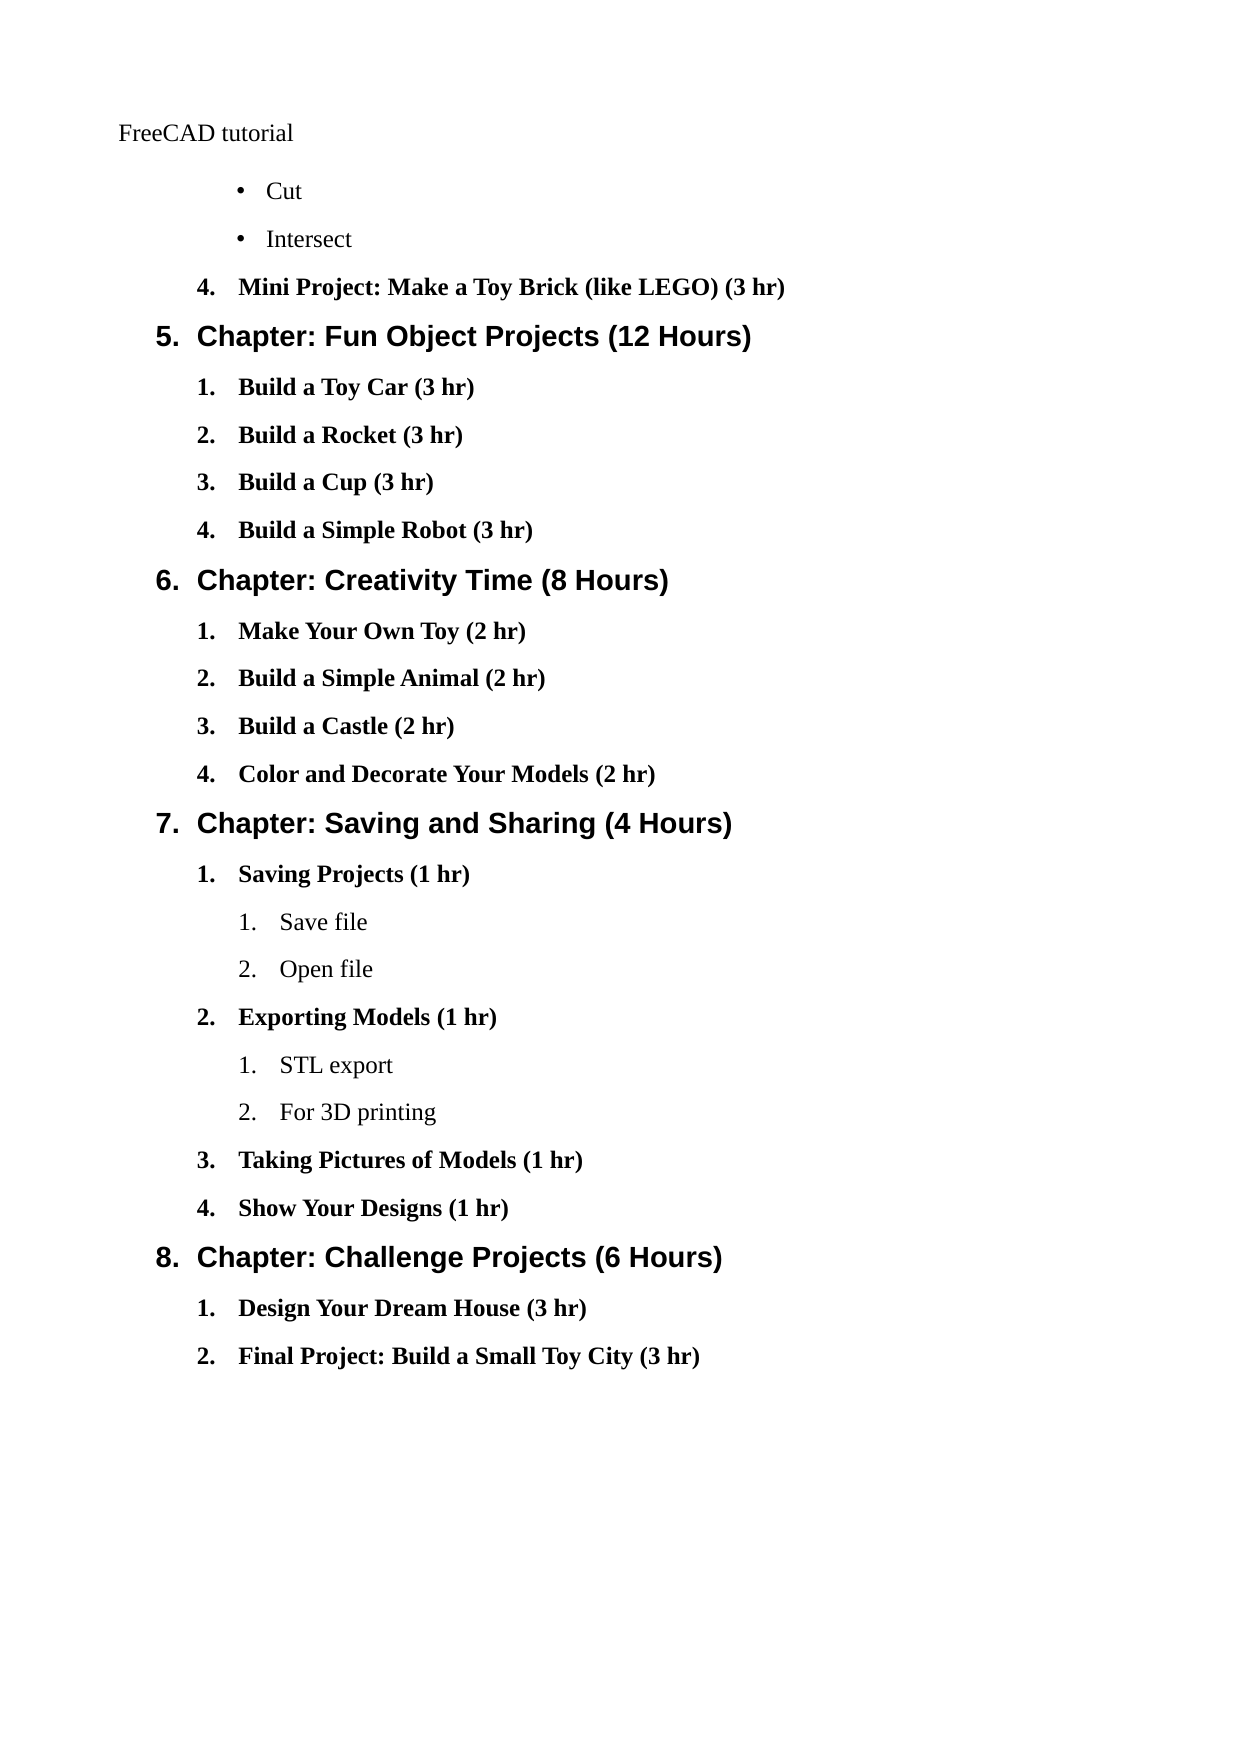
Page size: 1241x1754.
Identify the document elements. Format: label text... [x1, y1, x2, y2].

subtitle Build a Cup (3 hr) [197, 467, 1122, 496]
subtitle Build a Simple Robot (3 hr) [197, 515, 1122, 544]
subtitle Mini Project: Make a Toy Brick (like LEGO) (3 hr) [197, 272, 1122, 300]
subtitle Saving Projects (1 hr) [197, 859, 1122, 888]
subtitle Chapter: Fun Object Projects (12 Hours) [155, 319, 1122, 353]
list STL export [238, 1050, 1122, 1078]
subtitle Chapter: Saving and Sharing (4 Hours) [155, 806, 1122, 840]
subtitle Design Your Dream House (3 hr) [197, 1293, 1122, 1322]
subtitle Chapter: Creativity Time (8 Hours) [155, 563, 1122, 596]
list Open file [238, 954, 1122, 983]
subtitle Color and Decorate Your Models (2 hr) [197, 759, 1122, 787]
subtitle Exporting Models (1 hr) [197, 1002, 1122, 1031]
subtitle Make Your Own Toy (2 hr) [197, 616, 1122, 644]
list Intersect [236, 224, 1122, 253]
subtitle Build a Simple Animal (2 hr) [197, 663, 1122, 692]
subtitle Build a Rocket (3 hr) [197, 420, 1122, 449]
list For 3D printing [238, 1097, 1122, 1126]
subtitle Taking Pictures of Models (1 hr) [197, 1145, 1122, 1174]
list Cut [236, 176, 1122, 205]
subtitle Chapter: Challenge Projects (6 Hours) [155, 1240, 1122, 1274]
subtitle Show Your Designs (1 hr) [197, 1193, 1122, 1221]
subtitle Build a Toy Car (3 hr) [197, 372, 1122, 401]
list Save file [238, 907, 1122, 936]
subtitle Final Project: Build a Small Toy City (3 hr) [197, 1341, 1122, 1370]
subtitle Build a Castle (2 hr) [197, 711, 1122, 740]
